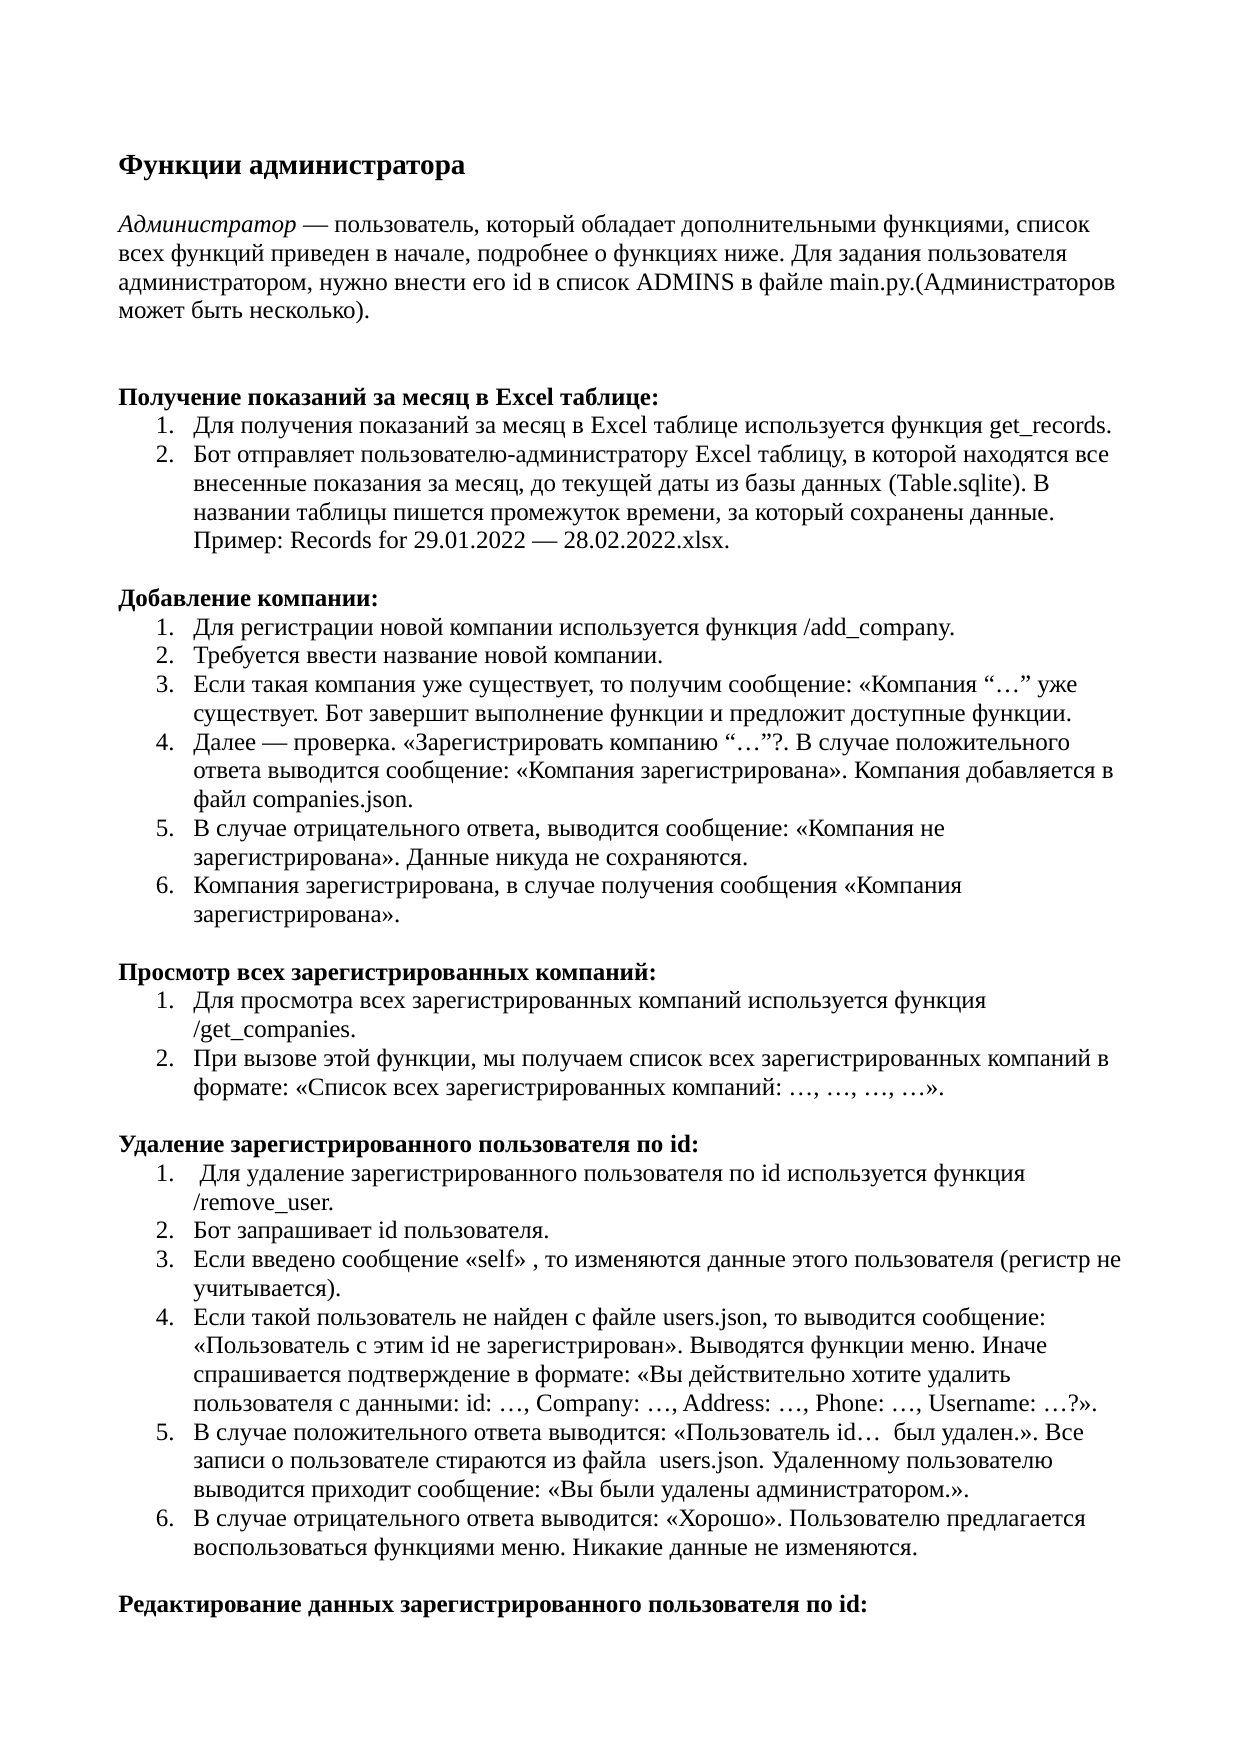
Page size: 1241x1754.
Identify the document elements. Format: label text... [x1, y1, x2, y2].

list Если введено сообщение «self» , то изменяются данные этого пользователя (регистр не учитывается). [156, 1244, 1122, 1302]
text Добавление компании: [118, 583, 1122, 612]
list Для просмотра всех зарегистрированных компаний используется функция /get_companies. [156, 985, 1122, 1043]
list В случае положительного ответа выводится: «Пользователь id… был удален.». Все записи о пользователе стираются из файла users.json. Удаленному пользователю выводится приходит сообщение: «Вы были удалены администратором.». [156, 1417, 1122, 1503]
text Получение показаний за месяц в Excel таблице: [118, 382, 1122, 410]
list Компания зарегистрирована, в случае получения сообщения «Компания зарегистрирована». [156, 870, 1122, 928]
text Просмотр всех зарегистрированных компаний: [118, 957, 1122, 985]
text Функции администратора [118, 147, 1122, 180]
list При вызове этой функции, мы получаем список всех зарегистрированных компаний в формате: «Список всех зарегистрированных компаний: …, …, …, …». [156, 1043, 1122, 1100]
list В случае отрицательного ответа, выводится сообщение: «Компания не зарегистрирована». Данные никуда не сохраняются. [156, 813, 1122, 870]
list Для получения показаний за месяц в Excel таблице используется функция get_records. [156, 410, 1122, 439]
list Далее — проверка. «Зарегистрировать компанию “…”?. В случае положительного ответа выводится сообщение: «Компания зарегистрирована». Компания добавляется в файл companies.json. [156, 727, 1122, 813]
list Бот отправляет пользователю-администратору Excel таблицу, в которой находятся все внесенные показания за месяц, до текущей даты из базы данных (Table.sqlite). В названии таблицы пишется промежуток времени, за который сохранены данные. Пример: Records for 29.01.2022 — 28.02.2022.xlsx. [156, 439, 1122, 554]
list Для удаление зарегистрированного пользователя по id используется функция /remove_user. [156, 1158, 1122, 1215]
text Удаление зарегистрированного пользователя по id: [118, 1129, 1122, 1158]
text Редактирование данных зарегистрированного пользователя по id: [118, 1589, 1122, 1618]
list Для регистрации новой компании используется функция /add_company. [156, 612, 1122, 640]
list Требуется ввести название новой компании. [156, 640, 1122, 669]
list В случае отрицательного ответа выводится: «Хорошо». Пользователю предлагается воспользоваться функциями меню. Никакие данные не изменяются. [156, 1503, 1122, 1560]
list Если такой пользователь не найден с файле users.json, то выводится сообщение: «Пользователь с этим id не зарегистрирован». Выводятся функции меню. Иначе спрашивается подтверждение в формате: «Вы действительно хотите удалить пользователя с данными: id: …, Company: …, Address: …, Phone: …, Username: …?». [156, 1302, 1122, 1417]
list Бот запрашивает id пользователя. [156, 1215, 1122, 1244]
list Если такая компания уже существует, то получим сообщение: «Компания “…” уже существует. Бот завершит выполнение функции и предложит доступные функции. [156, 669, 1122, 727]
text Администратор — пользователь, который обладает дополнительными функциями, список всех функций приведен в начале, подробнее о функциях ниже. Для задания пользователя администратором, нужно внести его id в список ADMINS в файле main.py.(Администраторов может быть несколько). [118, 209, 1122, 324]
